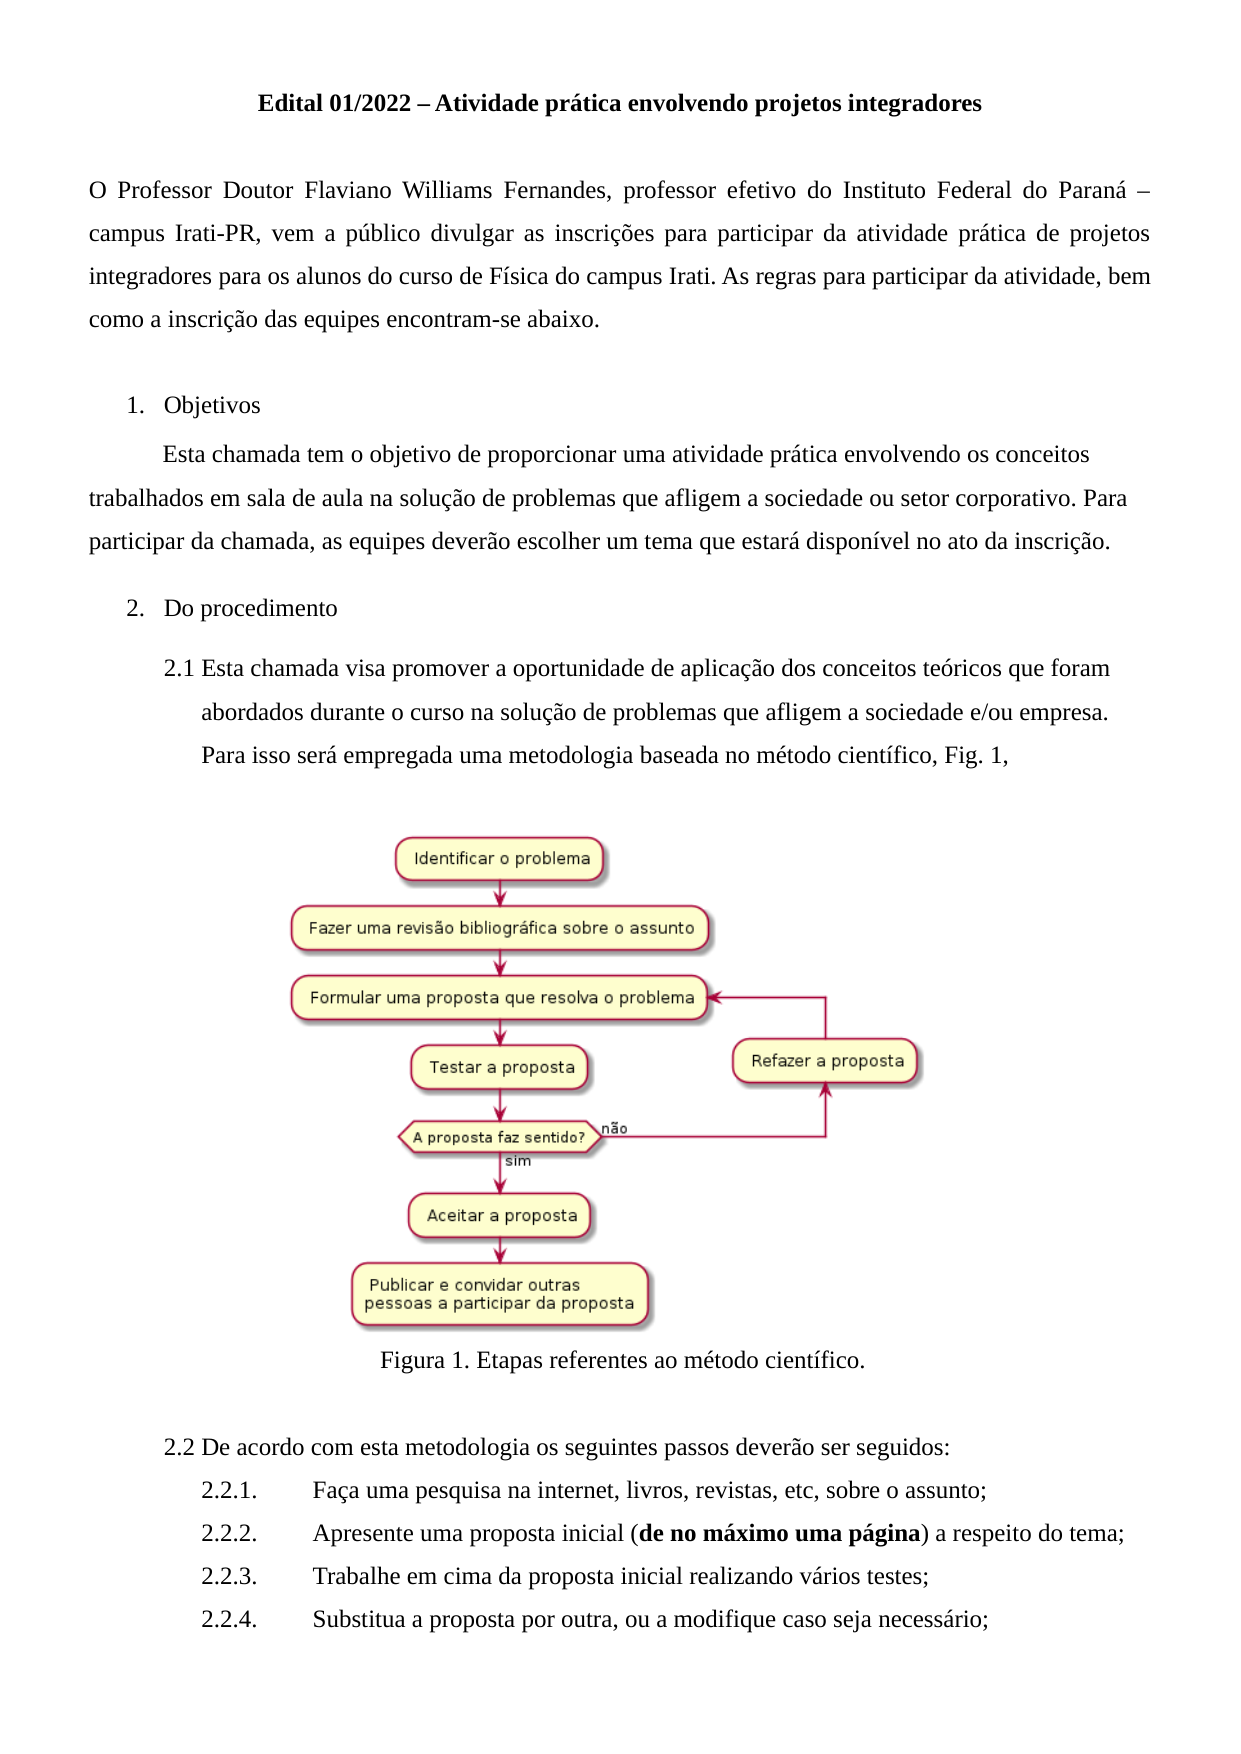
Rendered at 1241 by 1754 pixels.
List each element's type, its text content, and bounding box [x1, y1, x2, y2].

picture [277, 823, 937, 1345]
list Trabalhe em cima da proposta inicial realizando vários testes; [201, 1561, 1152, 1590]
list Objetivos [126, 390, 1152, 419]
text O Professor Doutor Flaviano Williams Fernandes, professor efetivo do Instituto Federal do Paraná – campus Irati-PR, vem a público divulgar as inscrições para participar da atividade prática de projetos integradores para os alunos do curso de Física do campus Irati. As regras para participar da atividade, bem como a inscrição das equipes encontram-se abaixo. [88, 175, 1152, 333]
table_cell Figura 1. Etapas referentes ao método científico. [94, 1345, 1152, 1388]
list De acordo com esta metodologia os seguintes passos deverão ser seguidos: [163, 1432, 1152, 1460]
list Do procedimento [126, 593, 1152, 621]
list Faça uma pesquisa na internet, livros, revistas, etc, sobre o assunto; [201, 1475, 1152, 1503]
list Esta chamada visa promover a oportunidade de aplicação dos conceitos teóricos que foram abordados durante o curso na solução de problemas que afligem a sociedade e/ou empresa. Para isso será empregada uma metodologia baseada no método científico, Fig. 1, [163, 653, 1152, 768]
text Edital 01/2022 – Atividade prática envolvendo projetos integradores [88, 88, 1152, 117]
text Esta chamada tem o objetivo de proporcionar uma atividade prática envolvendo os conceitos trabalhados em sala de aula na solução de problemas que afligem a sociedade ou setor corporativo. Para participar da chamada, as equipes deverão escolher um tema que estará disponível no ato da inscrição. [88, 439, 1152, 554]
list Apresente uma proposta inicial (de no máximo uma página) a respeito do tema; [201, 1518, 1152, 1547]
table_header [94, 783, 1152, 1345]
list Substitua a proposta por outra, ou a modifique caso seja necessário; [201, 1604, 1152, 1633]
